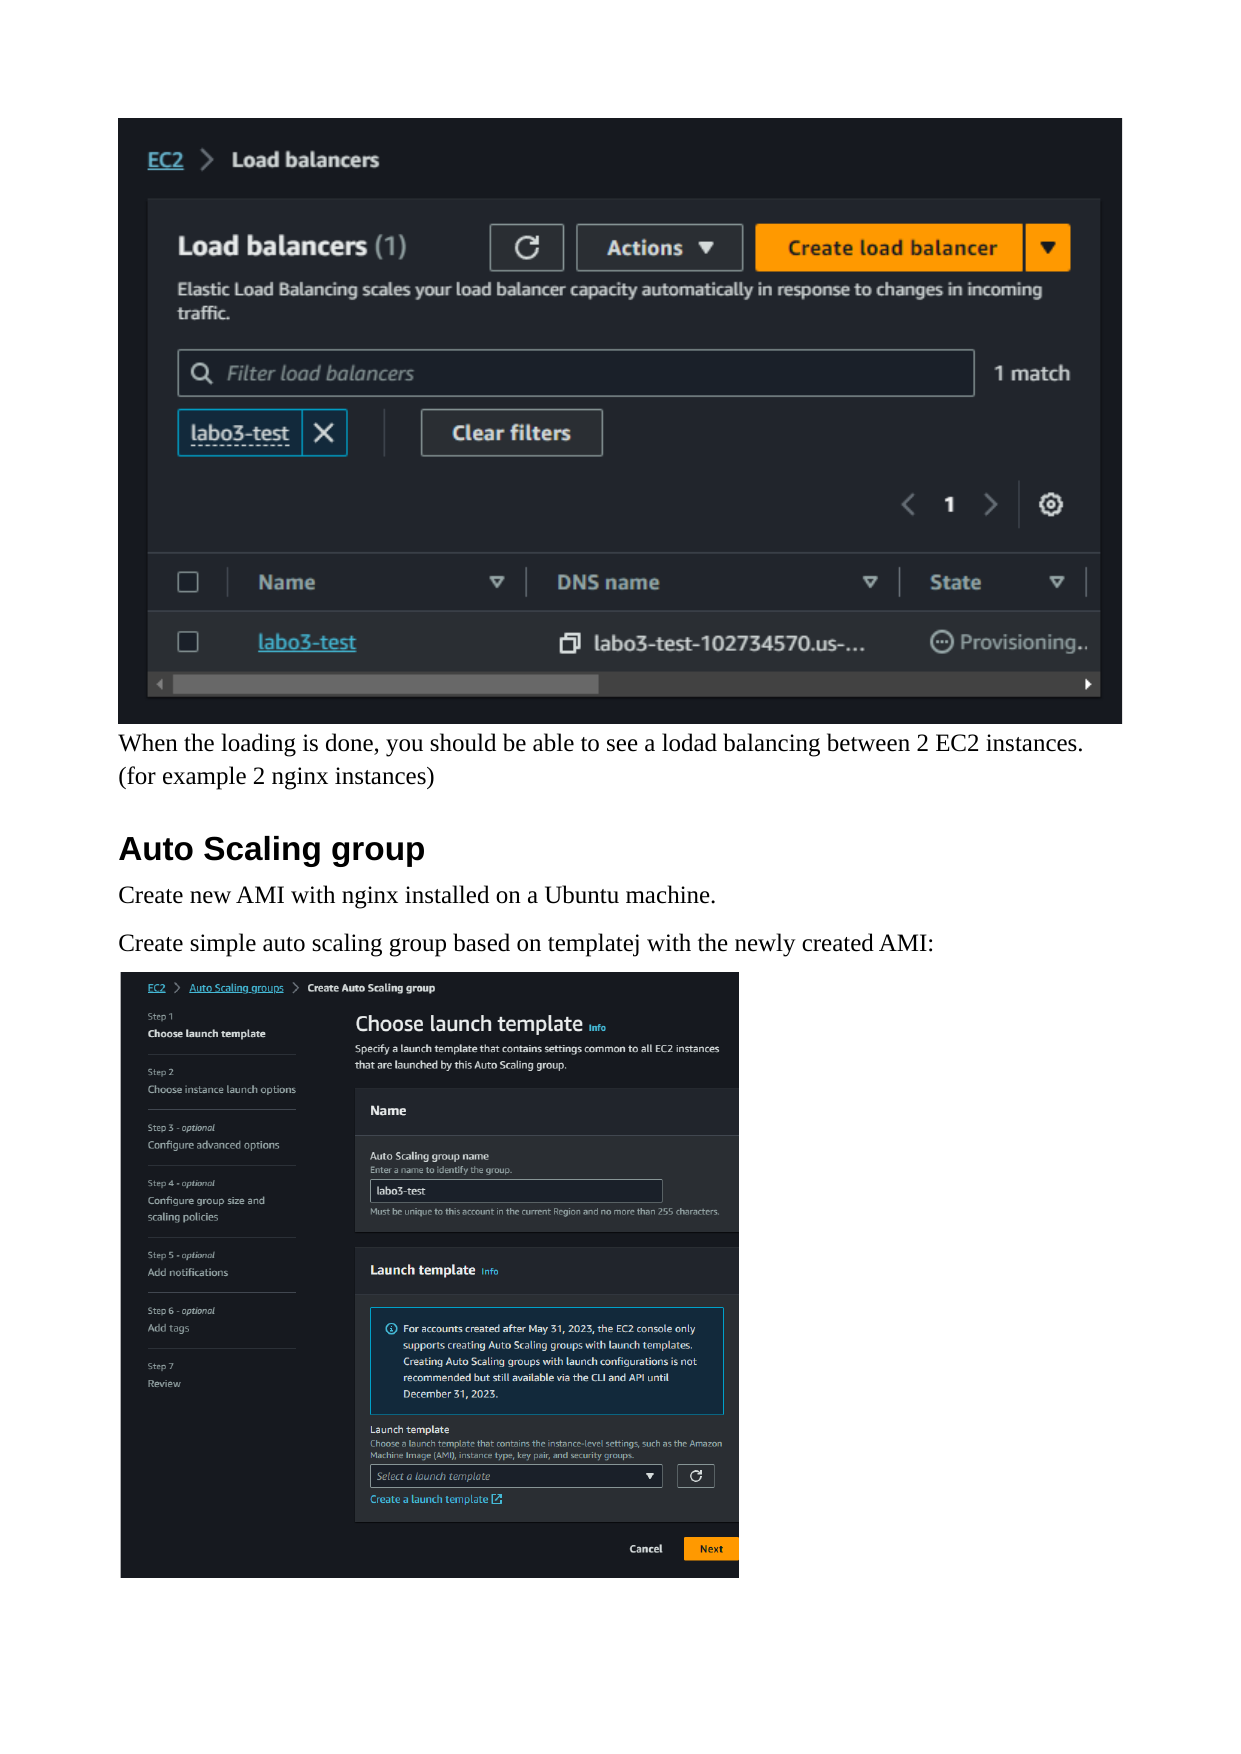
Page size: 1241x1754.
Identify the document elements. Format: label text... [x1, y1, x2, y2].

subtitle Auto Scaling group [118, 829, 1122, 868]
picture [118, 118, 1123, 724]
picture [120, 972, 739, 1578]
text Create new AMI with nginx installed on a Ubuntu machine. [118, 880, 1122, 909]
text Create simple auto scaling group based on templatej with the newly created AMI: [118, 928, 1122, 957]
text When the loading is done, you should be able to see a lodad balancing between 2 EC2 instances. (for example 2 nginx instances) [118, 724, 1122, 790]
